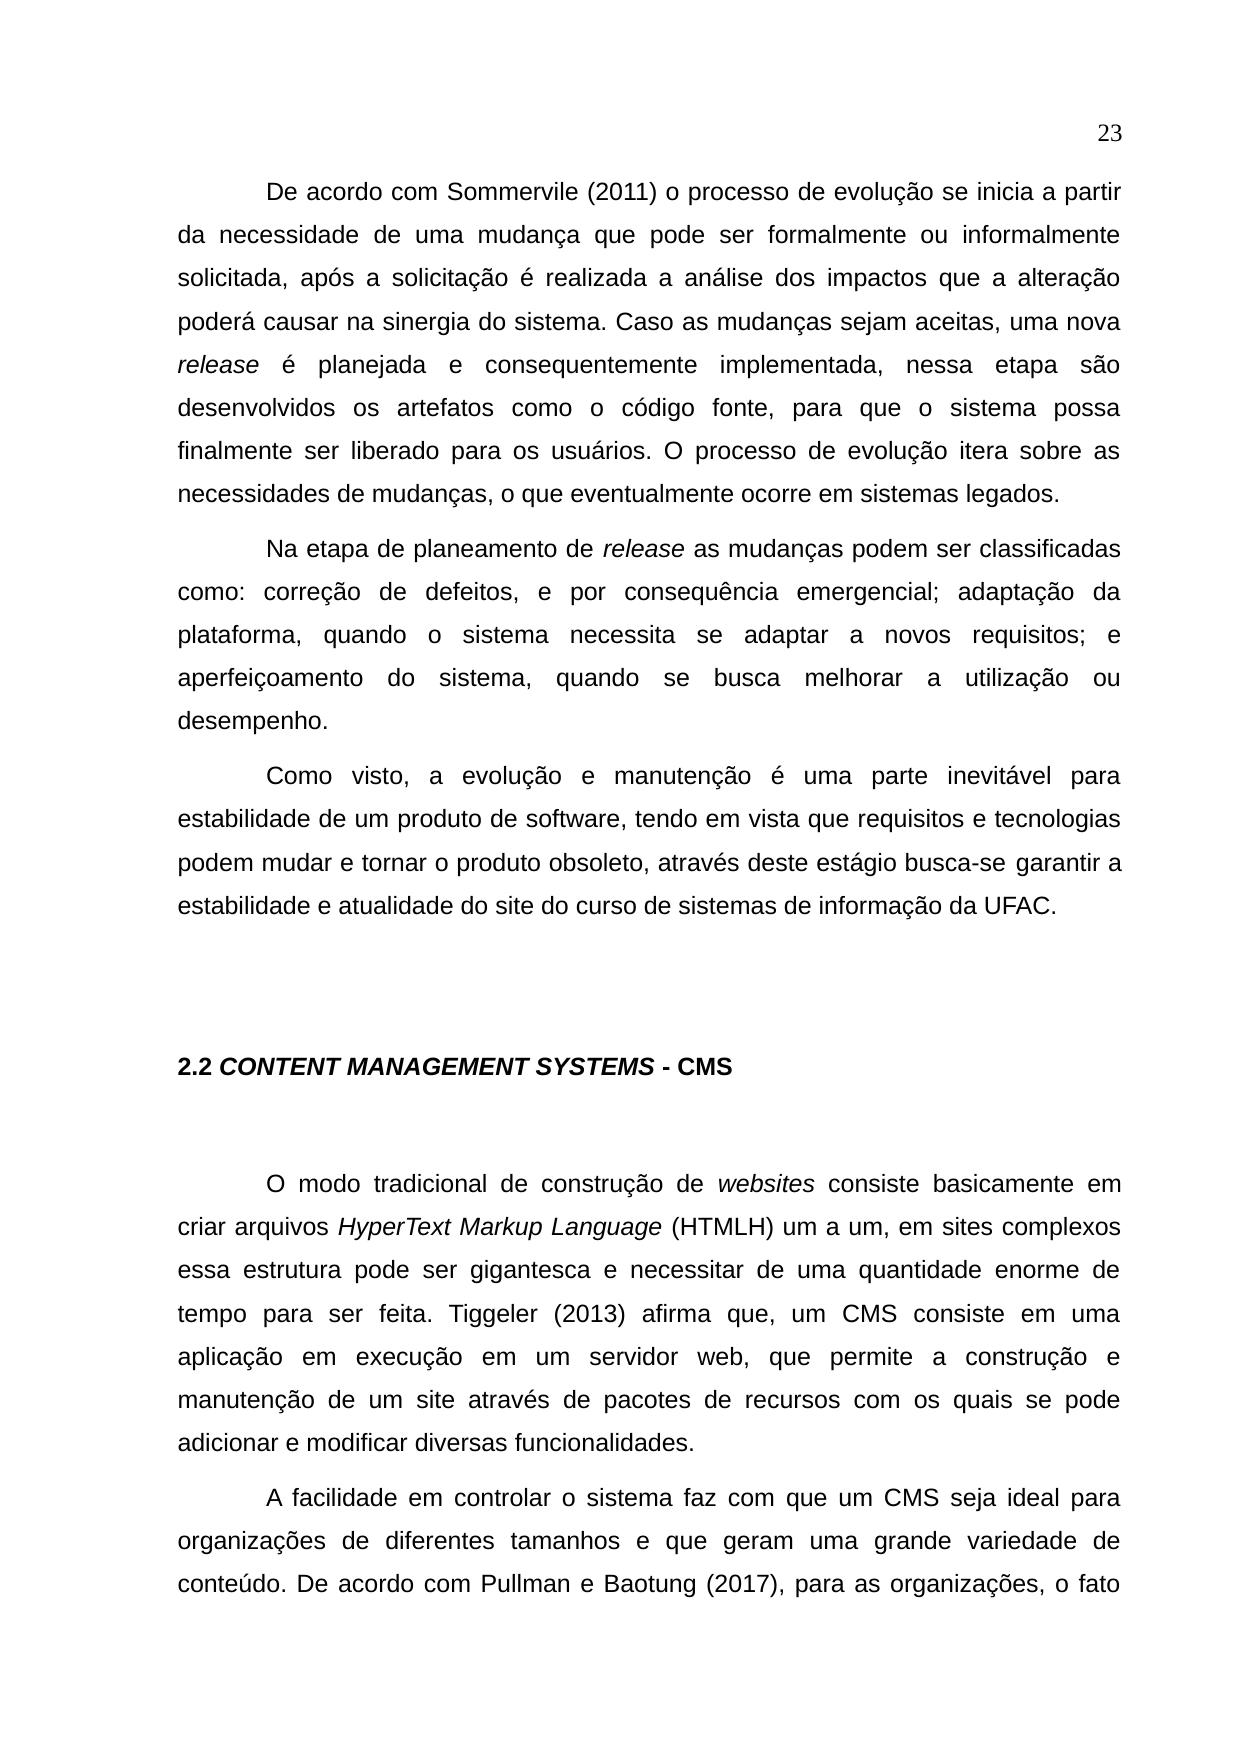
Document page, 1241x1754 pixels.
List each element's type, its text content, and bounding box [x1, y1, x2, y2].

text A facilidade em controlar o sistema faz com que um CMS seja ideal para organizações de diferentes tamanhos e que geram uma grande variedade de conteúdo. De acordo com Pullman e Baotung (2017), para as organizações, o fato [177, 1483, 1122, 1598]
text Na etapa de planeamento de release as mudanças podem ser classificadas como: correção de defeitos, e por consequência emergencial; adaptação da plataforma, quando o sistema necessita se adaptar a novos requisitos; e aperfeiçoamento do sistema, quando se busca melhorar a utilização ou desempenho. [177, 534, 1122, 735]
text De acordo com Sommervile (2011) o processo de evolução se inicia a partir da necessidade de uma mudança que pode ser formalmente ou informalmente solicitada, após a solicitação é realizada a análise dos impactos que a alteração poderá causar na sinergia do sistema. Caso as mudanças sejam aceitas, uma nova release é planejada e consequentemente implementada, nessa etapa são desenvolvidos os artefatos como o código fonte, para que o sistema possa finalmente ser liberado para os usuários. O processo de evolução itera sobre as necessidades de mudanças, o que eventualmente ocorre em sistemas legados. [177, 177, 1122, 508]
text O modo tradicional de construção de websites consiste basicamente em criar arquivos HyperText Markup Language (HTMLH) um a um, em sites complexos essa estrutura pode ser gigantesca e necessitar de uma quantidade enorme de tempo para ser feita. Tiggeler (2013) afirma que, um CMS consiste em uma aplicação em execução em um servidor web, que permite a construção e manutenção de um site através de pacotes de recursos com os quais se pode adicionar e modificar diversas funcionalidades. [177, 1169, 1122, 1457]
text Como visto, a evolução e manutenção é uma parte inevitável para estabilidade de um produto de software, tendo em vista que requisitos e tecnologias podem mudar e tornar o produto obsoleto, através deste estágio busca-se garantir a estabilidade e atualidade do site do curso de sistemas de informação da UFAC. [177, 761, 1122, 919]
text 2.2 CONTENT MANAGEMENT SYSTEMS - CMS [177, 1052, 1122, 1081]
